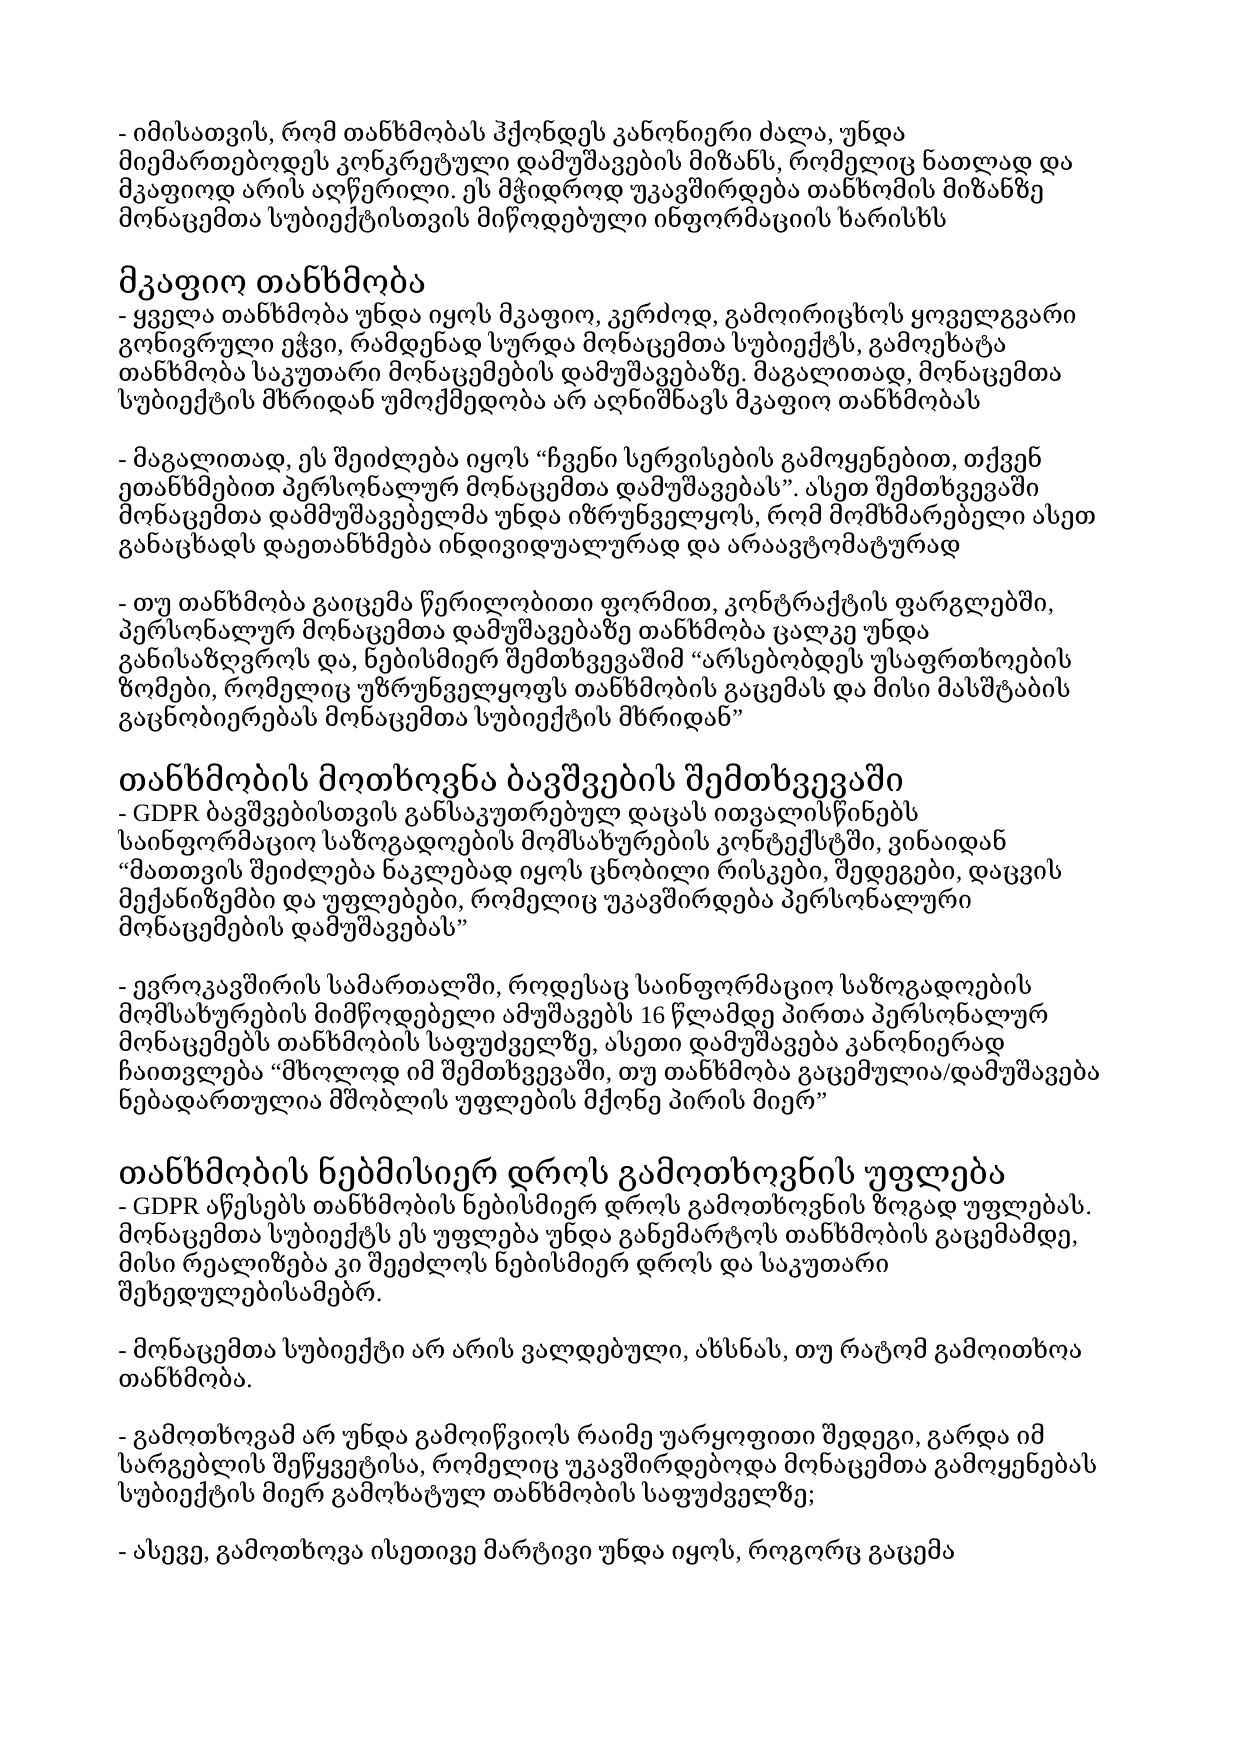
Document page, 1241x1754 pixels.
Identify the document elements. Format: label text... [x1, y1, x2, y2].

text თანხმობის ნებმისიერ დროს გამოთხოვნის უფლება [118, 1153, 1122, 1191]
text - გამოთხოვამ არ უნდა გამოიწვიოს რაიმე უარყოფითი შედეგი, გარდა იმ სარგებლის შეწყვეტისა, რომელიც უკავშირდებოდა მონაცემთა გამოყენებას სუბიექტის მიერ გამოხატულ თანხმობის საფუძველზე; [118, 1421, 1122, 1508]
text - ასევე, გამოთხოვა ისეთივე მარტივი უნდა იყოს, როგორც გაცემა [118, 1536, 1122, 1565]
text - იმისათვის, რომ თანხმობას ჰქონდეს კანონიერი ძალა, უნდა მიემართებოდეს კონკრეტული დამუშავების მიზანს, რომელიც ნათლად და მკაფიოდ არის აღწერილი. ეს მჭიდროდ უკავშირდება თანხომის მიზანზე მონაცემთა სუბიექტისთვის მიწოდებული ინფორმაციის ხარისხს [118, 118, 1122, 233]
text მკაფიო თანხმობა [118, 262, 1122, 300]
text მისი რეალიზება კი შეეძლოს ნებისმიერ დროს და საკუთარი შეხედულებისამებრ. [118, 1249, 1122, 1306]
text - GDPR აწესებს თანხმობის ნებისმიერ დროს გამოთხოვნის ზოგად უფლებას. [118, 1191, 1122, 1220]
text - თუ თანხმობა გაიცემა წერილობითი ფორმით, კონტრაქტის ფარგლებში, პერსონალურ მონაცემთა დამუშავებაზე თანხმობა ცალკე უნდა განისაზღვროს და, ნებისმიერ შემთხვევაშიმ “არსებობდეს უსაფრთხოების ზომები, რომელიც უზრუნველყოფს თანხმობის გაცემას და მისი მასშტაბის გაცნობიერებას მონაცემთა სუბიექტის მხრიდან” [118, 588, 1122, 731]
text - GDPR ბავშვებისთვის განსაკუთრებულ დაცას ითვალისწინებს საინფორმაციო საზოგადოების მომსახურების კონტექსტში, ვინაიდან “მათთვის შეიძლება ნაკლებად იყოს ცნობილი რისკები, შედეგები, დაცვის მექანიზემბი და უფლებები, რომელიც უკავშირდება პერსონალური მონაცემების დამუშავებას” [118, 798, 1122, 942]
text - ყველა თანხმობა უნდა იყოს მკაფიო, კერძოდ, გამოირიცხოს ყოველგვარი გონივრული ეჭვი, რამდენად სურდა მონაცემთა სუბიექტს, გამოეხატა თანხმობა საკუთარი მონაცემების დამუშავებაზე. მაგალითად, მონაცემთა სუბიექტის მხრიდან უმოქმედობა არ აღნიშნავს მკაფიო თანხმობას [118, 300, 1122, 415]
text მონაცემთა სუბიექტს ეს უფლება უნდა განემარტოს თანხმობის გაცემამდე, [118, 1220, 1122, 1249]
text თანხმობის მოთხოვნა ბავშვების შემთხვევაში [118, 760, 1122, 798]
text - მაგალითად, ეს შეიძლება იყოს “ჩვენი სერვისების გამოყენებით, თქვენ ეთანხმებით პერსონალურ მონაცემთა დამუშავებას”. ასეთ შემთხვევაში მონაცემთა დამმუშავებელმა უნდა იზრუნველყოს, რომ მომხმარებელი ასეთ განაცხადს დაეთანხმება ინდივიდუალურად და არაავტომატურად [118, 444, 1122, 559]
text - მონაცემთა სუბიექტი არ არის ვალდებული, ახსნას, თუ რატომ გამოითხოა თანხმობა. [118, 1335, 1122, 1393]
text - ევროკავშირის სამართალში, როდესაც საინფორმაციო საზოგადოების მომსახურების მიმწოდებელი ამუშავებს 16 წლამდე პირთა პერსონალურ მონაცემებს თანხმობის საფუძველზე, ასეთი დამუშავება კანონიერად ჩაითვლება “მხოლოდ იმ შემთხვევაში, თუ თანხმობა გაცემულია/დამუშავება ნებადართულია მშობლის უფლების მქონე პირის მიერ” [118, 971, 1122, 1115]
